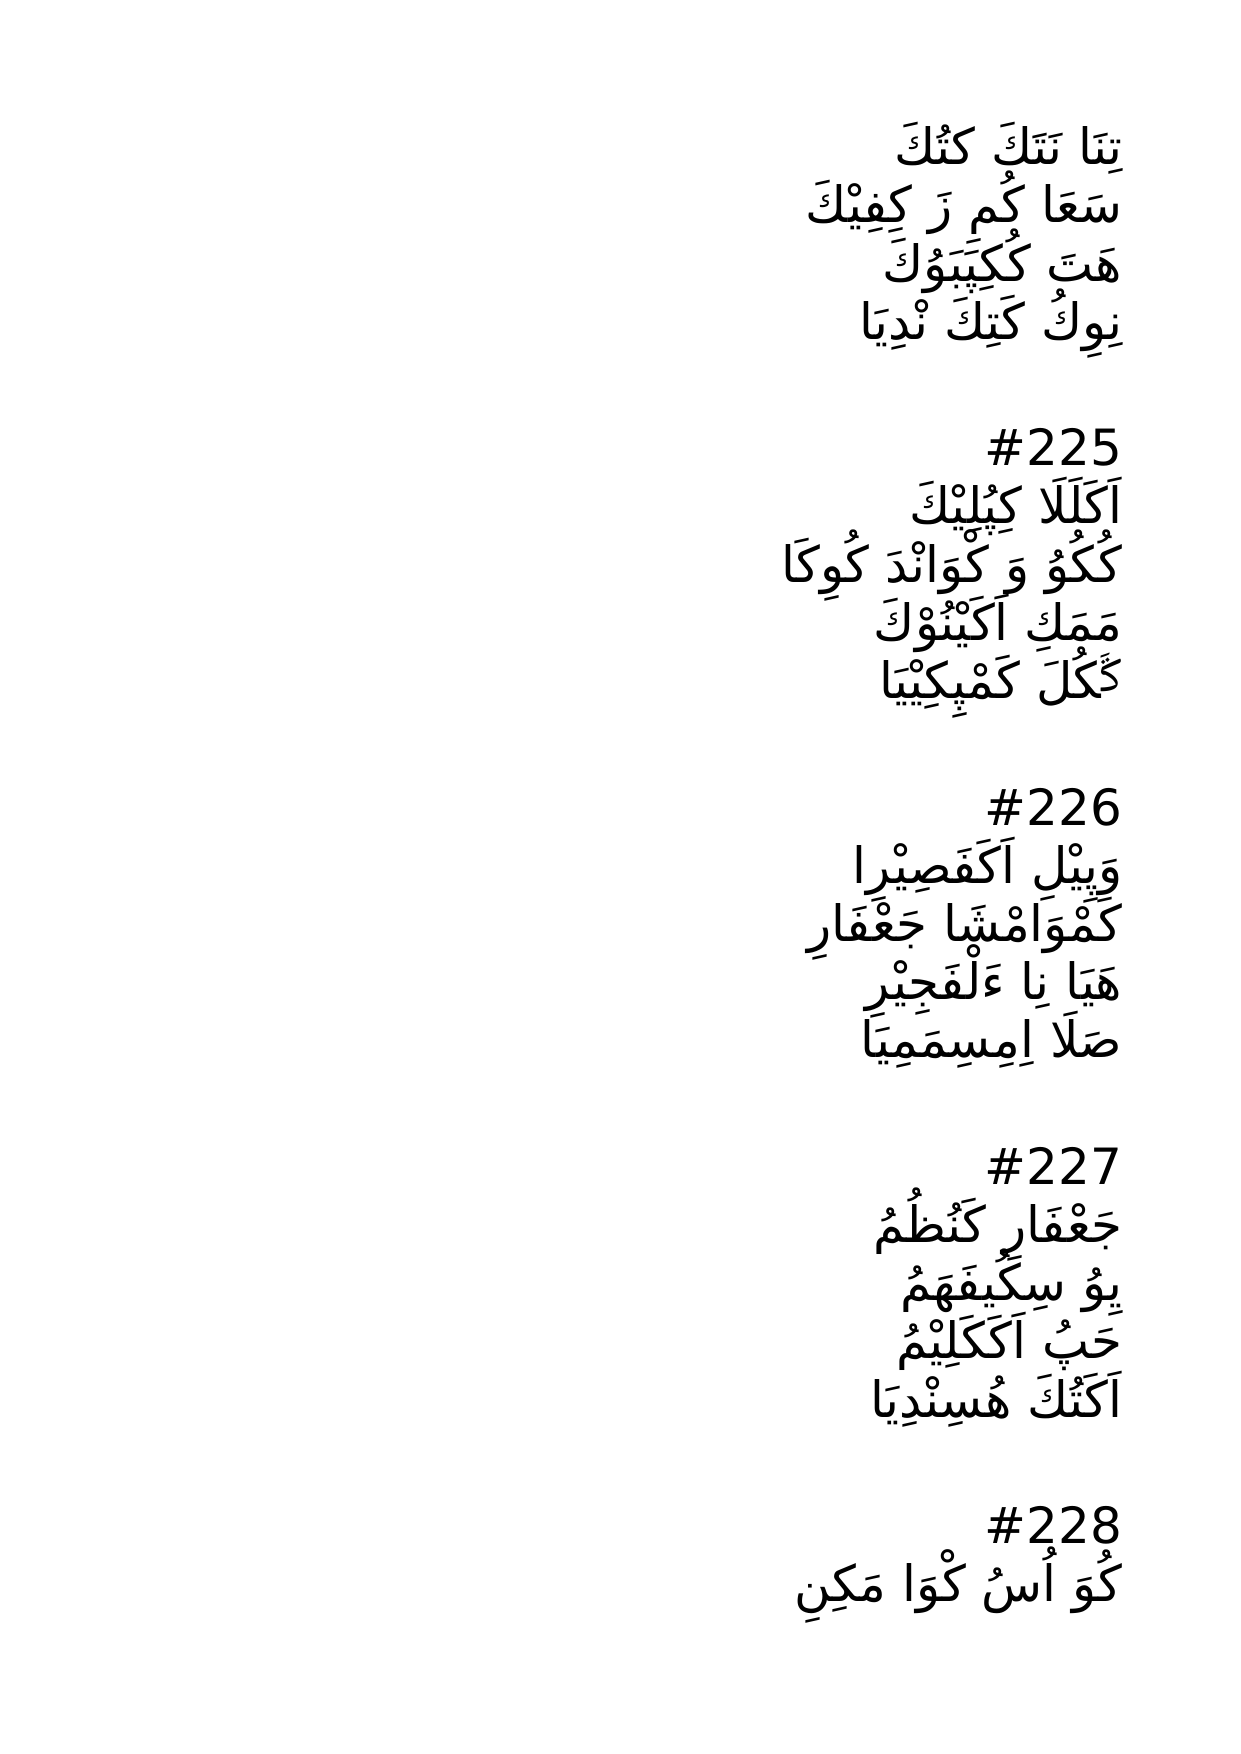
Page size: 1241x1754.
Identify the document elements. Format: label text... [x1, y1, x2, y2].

text ػَكُلَ كَمْپِكِيْيَا [118, 652, 1122, 710]
text اَكَلَلَا كِپُلِيْكَ [118, 477, 1122, 536]
text #228 [118, 1497, 1122, 1555]
text مَمَكِ اَكَيْنُوْكَ [118, 594, 1122, 652]
text سَعَا كُمِ زَ كِفِيْكَ [118, 176, 1122, 234]
text كُوَ اُسُ كْوَا مَكِنِ [118, 1555, 1122, 1613]
text تِنَا نَتَكَ كتُكَ [118, 118, 1122, 176]
text اَكَتُكَ هُسِنْدِيَا [118, 1371, 1122, 1429]
text صَلَا اِمِسِمَمِيَا [118, 1011, 1122, 1069]
text #227 [118, 1138, 1122, 1196]
text حَپُ اَكَكَلِيْمُ [118, 1312, 1122, 1371]
text هَيَا نِا ءَلْفَجِيْرِ [118, 953, 1122, 1011]
text هَتَ كُكِپَبَوُكَ [118, 234, 1122, 293]
text جَعْفَارِ كَنُظُمُ [118, 1196, 1122, 1254]
text كُكُوُ وَ كْوَانْدَ كُوِكَا [118, 536, 1122, 594]
text يِوُ سِكُيفَهَمُ [118, 1254, 1122, 1312]
text نِوِكُ كَتِكَ نْدِيَا [118, 293, 1122, 351]
text وَپِيْلِ اَكَفَصِيْرِا [118, 837, 1122, 895]
text كَمْوَامْشَا جَعْفَارِ [118, 895, 1122, 953]
text #226 [118, 778, 1122, 837]
text #225 [118, 419, 1122, 477]
